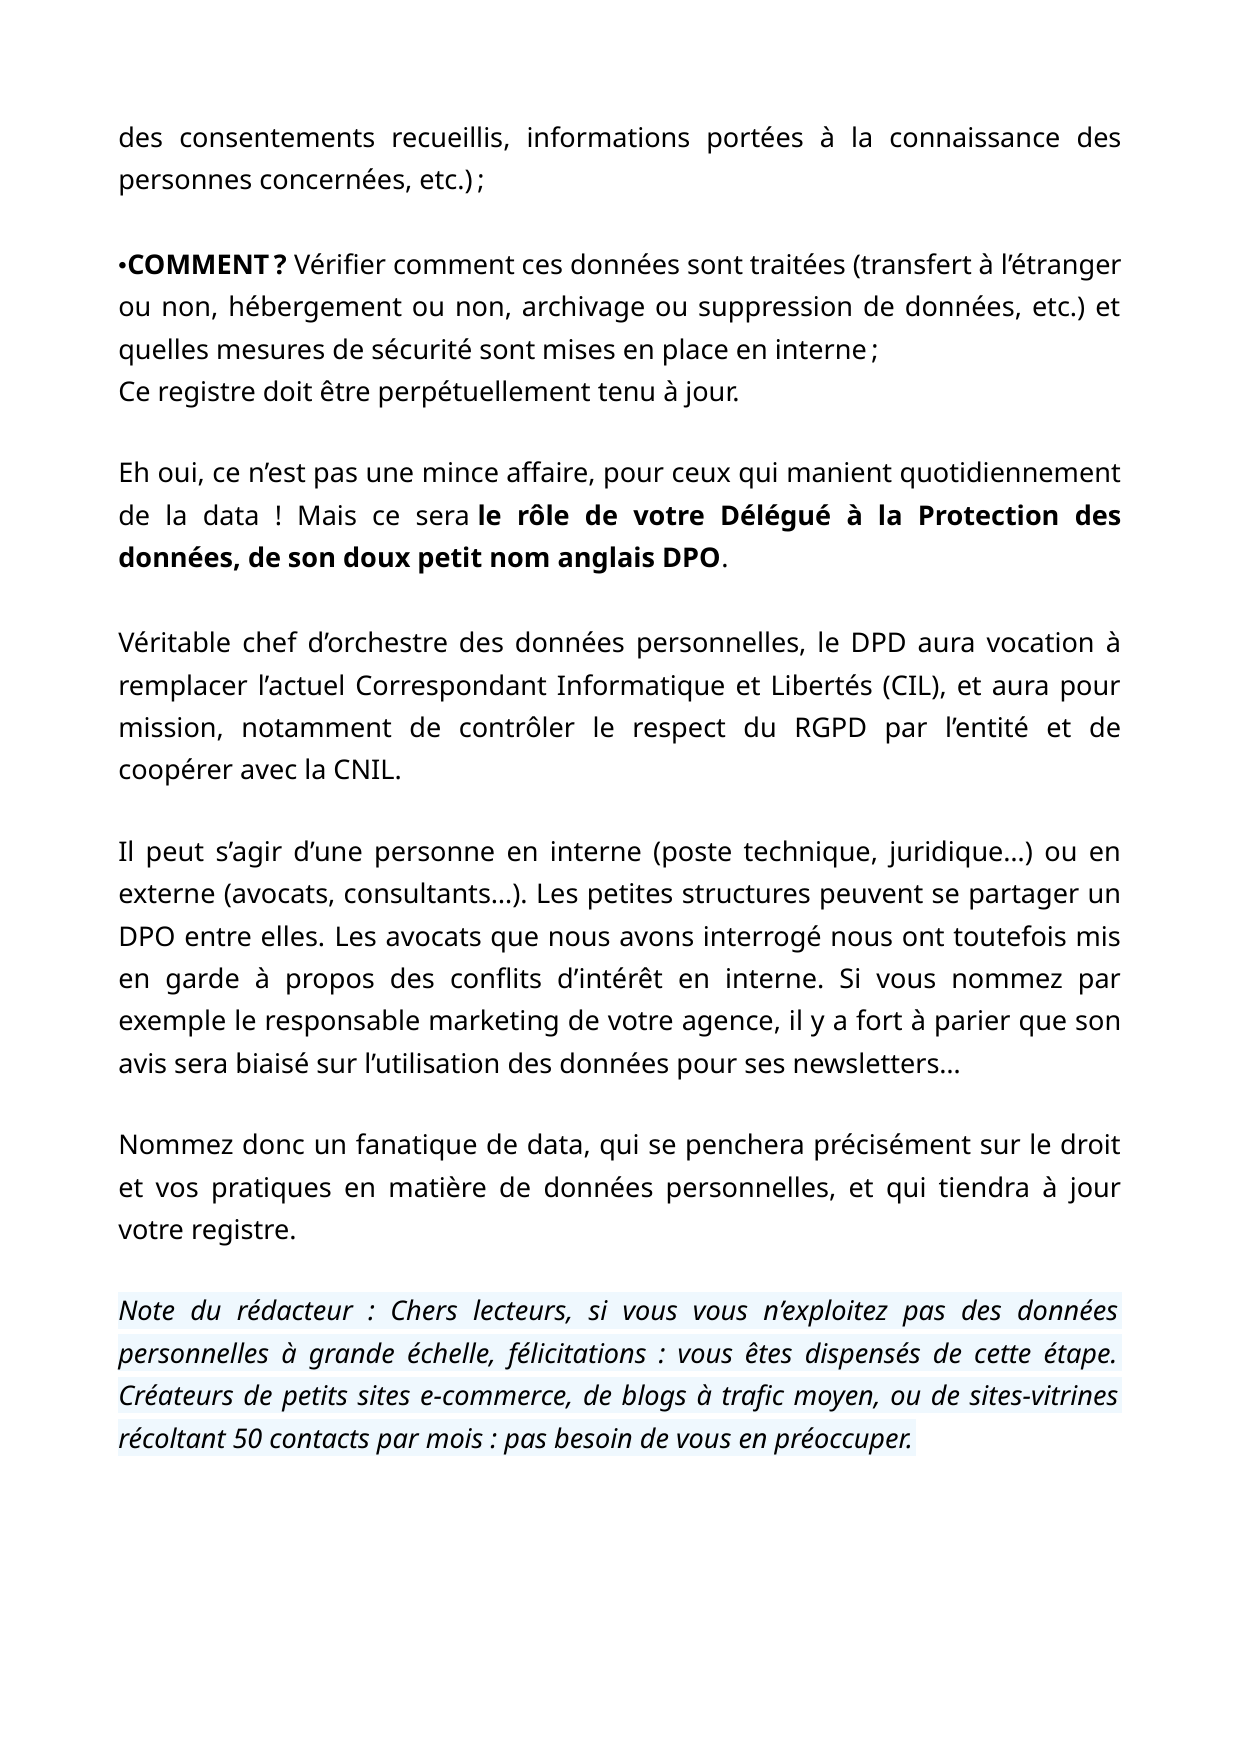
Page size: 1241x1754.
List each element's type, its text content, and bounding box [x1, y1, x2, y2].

text Véritable chef d’orchestre des données personnelles, le DPD aura vocation à remplacer l’actuel Correspondant Informatique et Libertés (CIL), et aura pour mission, notamment de contrôler le respect du RGPD par l’entité et de coopérer avec la CNIL. [118, 623, 1122, 788]
text Note du rédacteur : Chers lecteurs, si vous vous n’exploitez pas des données personnelles à grande échelle, félicitations : vous êtes dispensés de cette étape. Créateurs de petits sites e-commerce, de blogs à trafic moyen, ou de sites-vitrines récoltant 50 contacts par mois : pas besoin de vous en préoccuper. [118, 1292, 1122, 1456]
text Ce registre doit être perpétuellement tenu à jour. [118, 372, 1122, 409]
list COMMENT ? Vérifier comment ces données sont traitées (transfert à l’étranger ou non, hébergement ou non, archivage ou suppression de données, etc.) et quelles mesures de sécurité sont mises en place en interne ; [118, 245, 1122, 367]
list des consentements recueillis, informations portées à la connaissance des personnes concernées, etc.) ; [118, 118, 1122, 197]
text Il peut s’agir d’une personne en interne (poste technique, juridique…) ou en externe (avocats, consultants…). Les petites structures peuvent se partager un DPO entre elles. Les avocats que nous avons interrogé nous ont toutefois mis en garde à propos des conflits d’intérêt en interne. Si vous nommez par exemple le responsable marketing de votre agence, il y a fort à parier que son avis sera biaisé sur l’utilisation des données pour ses newsletters… [118, 832, 1122, 1081]
text Eh oui, ce n’est pas une mince affaire, pour ceux qui manient quotidiennement de la data ! Mais ce sera le rôle de votre Délégué à la Protection des données, de son doux petit nom anglais DPO. [118, 454, 1122, 576]
text Nommez donc un fanatique de data, qui se penchera précisément sur le droit et vos pratiques en matière de données personnelles, et qui tiendra à jour votre registre. [118, 1126, 1122, 1247]
